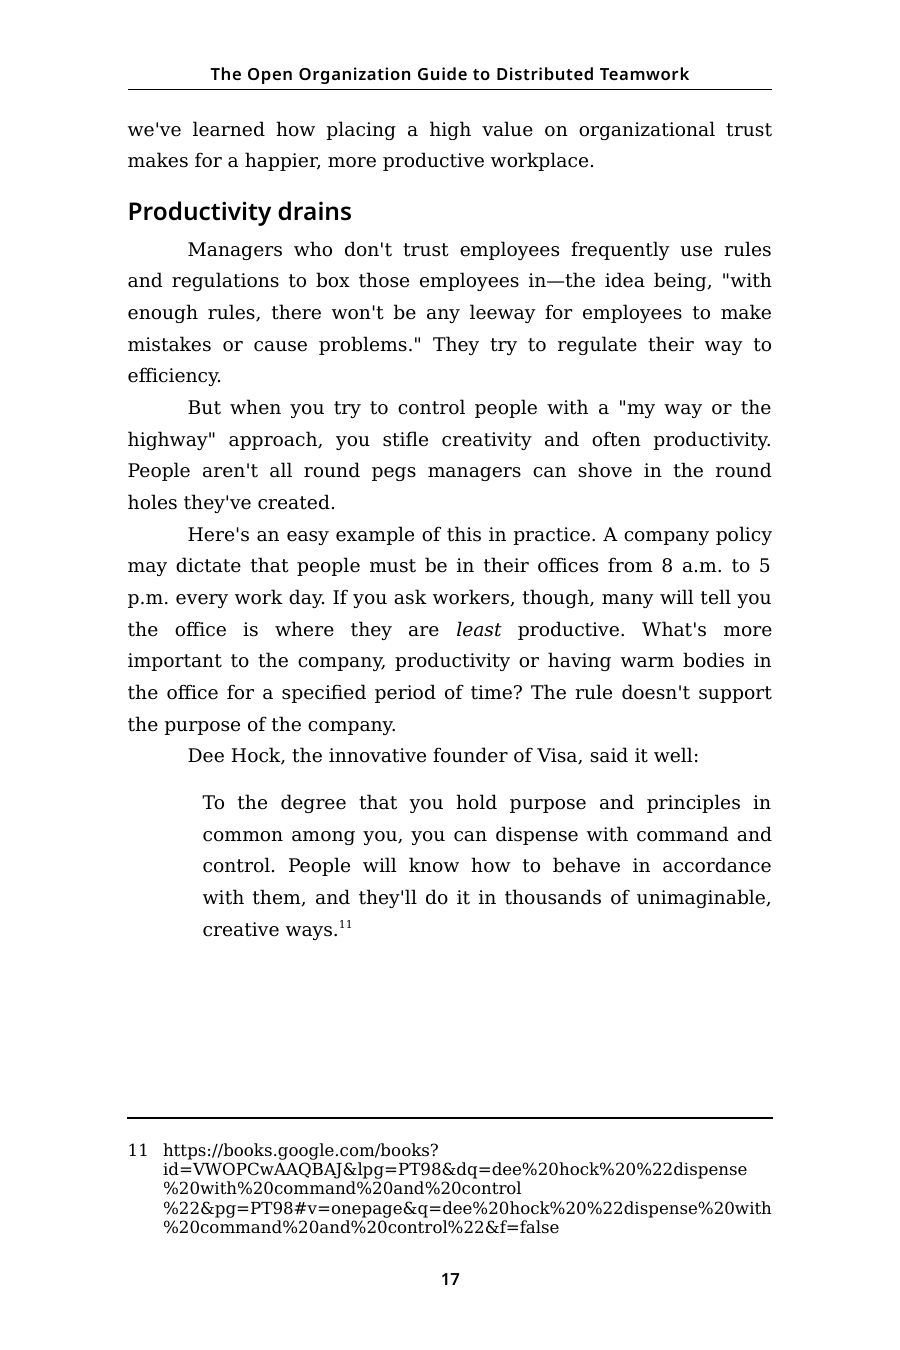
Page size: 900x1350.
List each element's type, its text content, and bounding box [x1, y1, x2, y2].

text Here's an easy example of this in practice. A company policy may dictate that people must be in their offices from 8 a.m. to 5 p.m. every work day. If you ask workers, though, many will tell you the office is where they are least productive. What's more important to the company, productivity or having warm bodies in the office for a specified period of time? The rule doesn't support the purpose of the company. [127, 524, 772, 736]
text Dee Hock, the innovative founder of Visa, said it well: [127, 746, 772, 767]
text But when you try to control people with a "my way or the highway" approach, you stifle creativity and often productivity. People aren't all round pegs managers can shove in the round holes they've created. [127, 397, 772, 514]
text https://books.google.com/books?id=VWOPCwAAQBAJ&lpg=PT98&dq=dee%20hock%20%22dispense%20with%20command%20and%20control%22&pg=PT98#v=onepage&q=dee%20hock%20%22dispense%20with%20command%20and%20control%22&f=false [127, 1140, 772, 1237]
text Managers who don't trust employees frequently use rules and regulations to box those employees in—the idea being, "with enough rules, there won't be any leeway for employees to make mistakes or cause problems." They try to regulate their way to efficiency. [127, 239, 772, 387]
text we've learned how placing a high value on organizational trust makes for a happier, more productive workplace. [127, 118, 772, 172]
text To the degree that you hold purpose and principles in common among you, you can dispense with command and control. People will know how to behave in accordance with them, and they'll do it in thousands of unimaginable, creative ways. [202, 792, 772, 941]
subtitle Productivity drains [127, 196, 772, 226]
